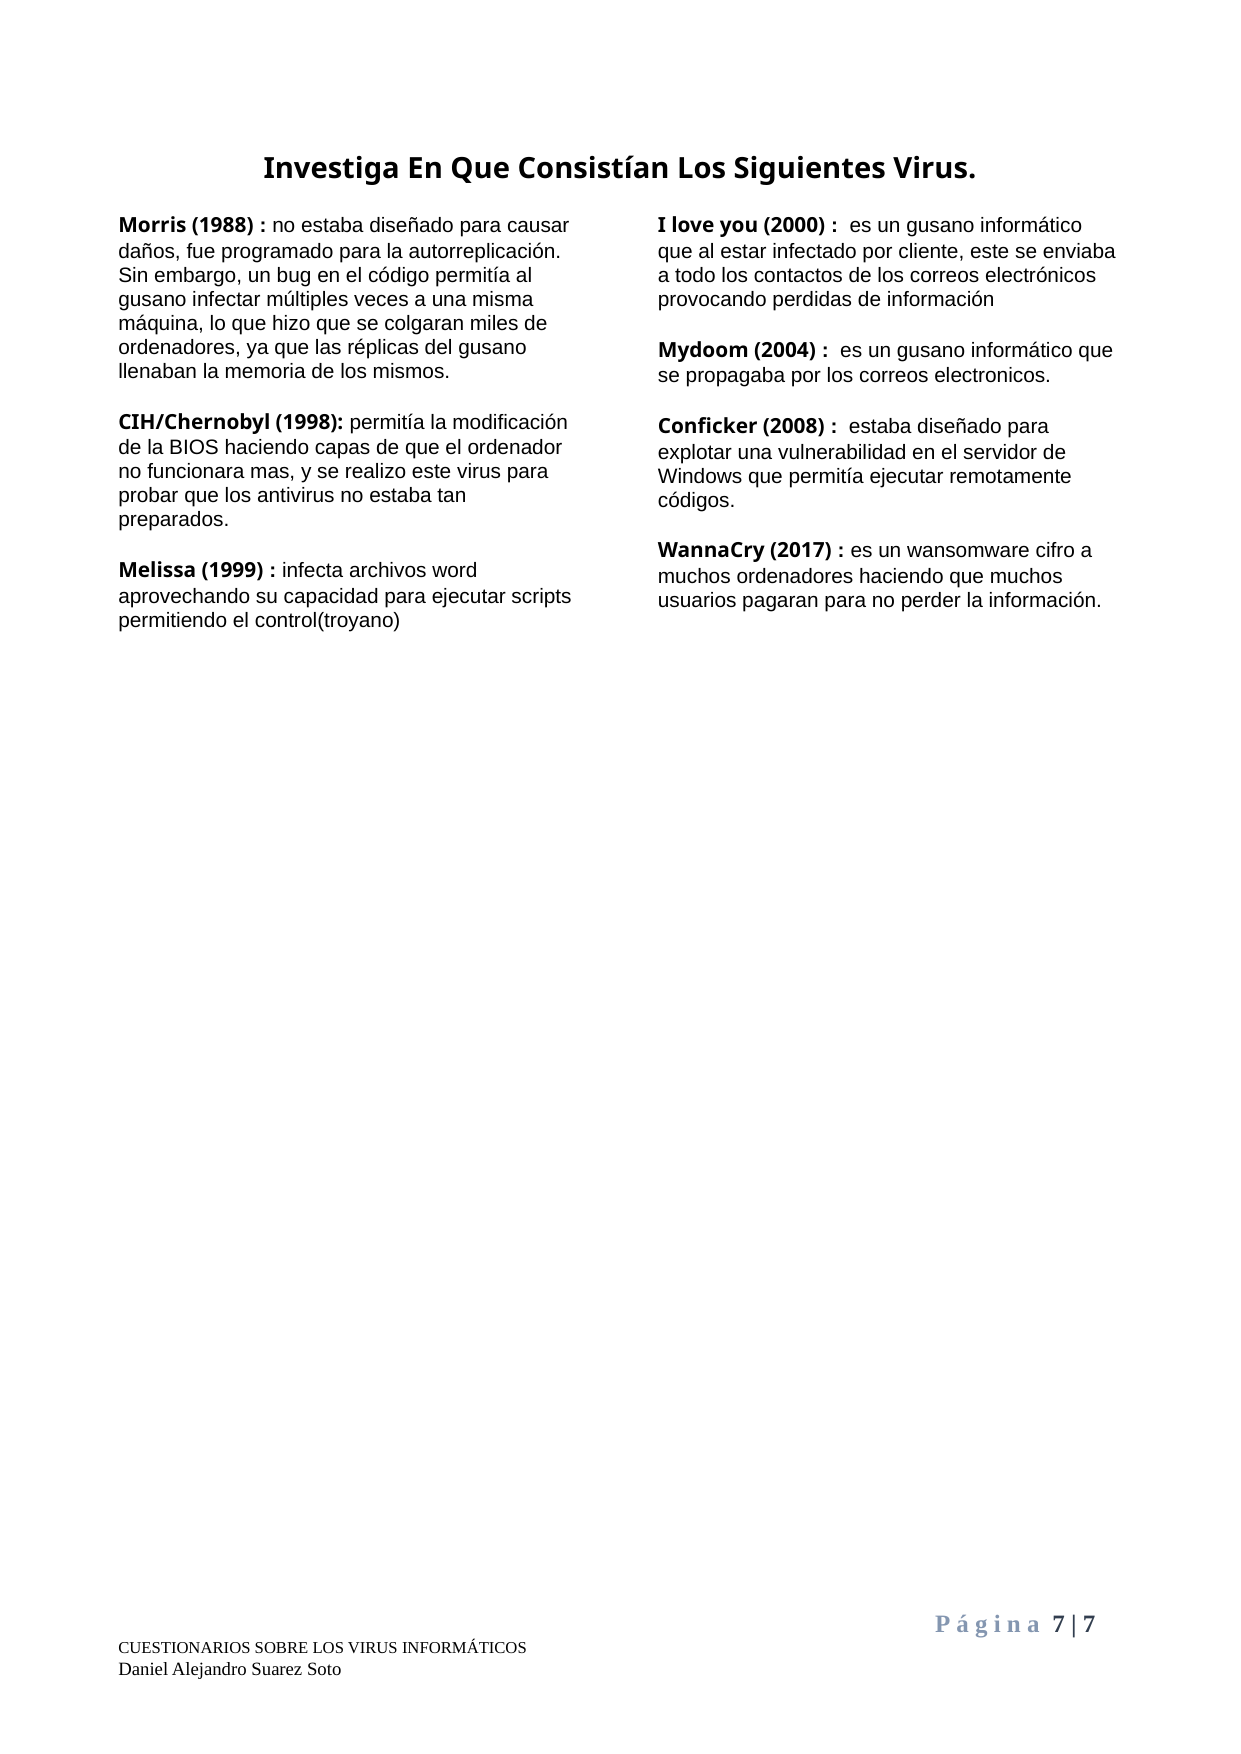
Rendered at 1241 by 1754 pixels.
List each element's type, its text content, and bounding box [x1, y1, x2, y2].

text I love you (2000) : es un gusano informático que al estar infectado por cliente, este se enviaba a todo los contactos de los correos electrónicos provocando perdidas de información [658, 211, 1122, 311]
text Melissa (1999) : infecta archivos word aprovechando su capacidad para ejecutar scripts permitiendo el control(troyano) [118, 555, 583, 631]
text Conficker (2008) : estaba diseñado para explotar una vulnerabilidad en el servidor de Windows que permitía ejecutar remotamente códigos. [658, 411, 1122, 512]
text CIH/Chernobyl (1998): permitía la modificación de la BIOS haciendo capas de que el ordenador no funcionara mas, y se realizo este virus para probar que los antivirus no estaba tan preparados. [118, 407, 583, 531]
subtitle Investiga En Que Consistían Los Siguientes Virus. [118, 147, 1122, 187]
text Morris (1988) : no estaba diseñado para causar daños, fue programado para la autorreplicación. Sin embargo, un bug en el código permitía al gusano infectar múltiples veces a una misma máquina, lo que hizo que se colgaran miles de ordenadores, ya que las réplicas del gusano llenaban la memoria de los mismos. [118, 211, 583, 383]
text WannaCry (2017) : es un wansomware cifro a muchos ordenadores haciendo que muchos usuarios pagaran para no perder la información. [658, 536, 1122, 612]
text Mydoom (2004) : es un gusano informático que se propagaba por los correos electronicos. [658, 335, 1122, 387]
